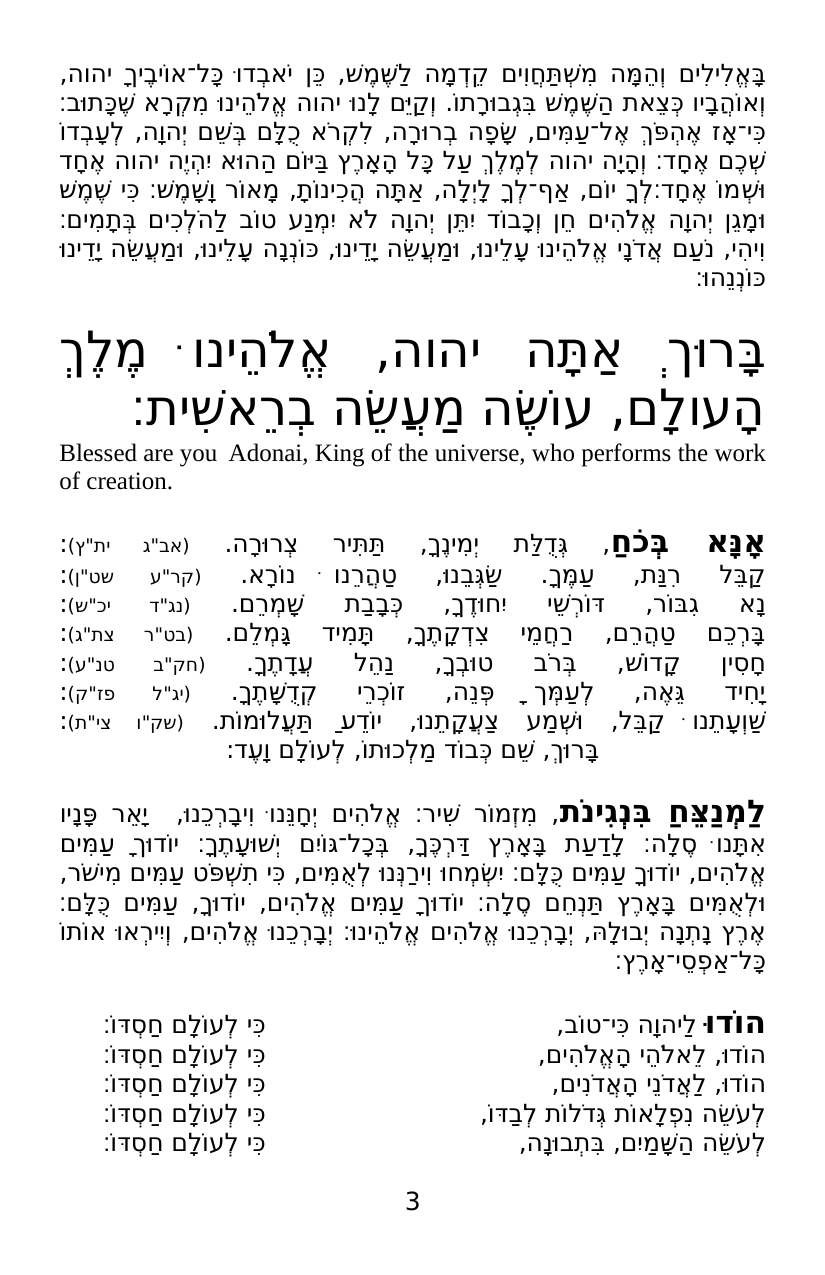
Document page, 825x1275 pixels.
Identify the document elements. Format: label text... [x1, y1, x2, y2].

text לַמְנַצֵּחַ בִּנְגִינֹת, מִזְמוֹר שִׁיר׃ אֱלֹהִים יְחָנֵּנוּ וִיבָרְכֵנוּ, יָאֵר פָּנָיו אִתָּנוּ סֶלָה׃ לָדַעַת בָּאָרֶץ דַּרְכֶּךָ, בְּכָל־גּוֹיִם יְשׁוּעָתֶךָ׃ יוֹדוּךָ עַמִּים אֱלֹהִים, יוֹדוּךָ עַמִּים כֻּלָּם׃ יִשְׂמְחוּ וִירַנְּנוּ לְאֻמִּים, כִּי תִשְׁפֹּט עַמִּים מִישֹׁר, וּלְאֻמִּים בָּאָרֶץ תַּנְחֵם סֶלָה׃ יוֹדוּךָ עַמִּים אֱלֹהִים, יוֹדוּךָ, עַמִּים כֻּלָּם׃ אֶרֶץ נָתְנָה יְבוּלָהּ, יְבָרְכֵנוּ אֱלֹהִים אֱלֹהֵינוּ׃ יְבָרְכֵנוּ אֱלֹהִים, וְיִירְאוּ אוֹתוֹ כָּל־אַפְסֵי־אָרֶץ׃ [59, 793, 766, 975]
text הוֹדוּ לַיהוָה כִּי־טוֹב, כִּי לְעוֹלָם חַסְדּוֹ׃ הוֹדוּ, לֵאלֹהֵי הָאֱלֹהִים, כִּי לְעוֹלָם חַסְדּוֹ׃ הוֹדוּ, לַאֲדֹנֵי הָאֲדֹנִים, כִּי לְעוֹלָם חַסְדּוֹ׃ לְעֹשֵׂה נִפְלָאוֹת גְּדֹלוֹת לְבַדּוֹ, כִּי לְעוֹלָם חַסְדּוֹ׃ לְעֹשֵׂה הַשָּׁמַיִם, בִּתְבוּנָה, כִּי לְעוֹלָם חַסְדּוֹ׃ [59, 1004, 766, 1157]
text Blessed are you Adonai, King of the universe, who performs the work of creation. [59, 438, 766, 495]
text אָנָּא בְּכֹחַ, גְּדֻלַּת יְמִינֶךָ, תַּתִּיר צְרוּרָה. (אב"ג ית"ץ): קַבֵּל רִנַּת, עַמֶּךָ. שַׂגְּבֵנוּ, טַהֲרֵנוּ נוֹרָא. (קר"ע שט"ן): נָא גִבּוֹר, דּוֹרְשֵׁי יִחוּדֶךָ, כְּבָבַת שָׁמְרֵם. (נג"ד יכ"ש): בָּרְכֵם טַהֲרֵם, רַחֲמֵי צִדְקָתֶךָ, תָּמִיד גָּמְלֵם. (בט"ר צת"ג): חָסִין קָדוֹשׁ, בְּרֹב טוּבְךָ, נַהֵל עֲדָתֶךָ. (חק"ב טנ"ע): יָחִיד גֵּאֶה, לְעַמְּךָ פְּנֵה, זוֹכְרֵי קְדֻשָּׁתֶךָ. (יג"ל פז"ק): שַׁוְעָתֵנוּ קַבֵּל, וּשְׁמַע צַעֲקָתֵנוּ, יוֹדֵעַ תַּעֲלוּמוֹת. (שק"ו צי"ת): בָּרוּךְ, שֵׁם כְּבוֹד מַלְכוּתוֹ, לְעוֹלָם וָעֶד: [59, 524, 766, 764]
text בָּאֱלִילִים וְהֵמָּה מִשְׁתַּחֲוִים קֵדְמָה לַשֶּׁמֶשׁ, כֵּן יֹאבְדוּ כָּל־אוֹיבֶיךָ יהוה, וְאוֹהֲבָיו כְּצֵאת הַשֶּׁמֶשׁ בִּגְבוּרָתוֹ. וְקַיֵּם לָנוּ יהוה אֱלֹהֵינוּ מִקְרָא שֶׁכָּתוּב׃ כִּי־אָז אֶהְפֹּךְ אֶל־עַמִּים, שָׂפָה בְרוּרָה, לִקְרֹא כֻלָּם בְּשֵׁם יְהוָה, לְעָבְדוֹ שְׁכֶם אֶחָד׃ וְהָיָה יהוה לְמֶלֶךְ עַל כָּל הָאָרֶץ בַּיּוֹם הַהוּא יִהְיֶה יהוה אֶחָד וּשְׁמוֹ אֶחָד׃לְךָ יוֹם, אַף־לְךָ לָיְלָה, אַתָּה הֲכִינוֹתָ, מָאוֹר וָשָׁמֶשׁ׃ כִּי שֶׁמֶשׁ וּמָגֵן יְהוָה אֱלֹהִים חֵן וְכָבוֹד יִתֵּן יְהוָה לֹא יִמְנַע טוֹב לַהֹלְכִים בְּתָמִים׃ וִיהִי, נֹעַם אֲדֹנָי אֱלֹהֵינוּ עָלֵינוּ, וּמַעֲשֵׂה יָדֵינוּ, כּוֹנְנָה עָלֵינוּ, וּמַעֲשֵׂה יָדֵינוּ כּוֹנְנֵהוּ׃ [59, 59, 766, 292]
text בָּרוּךְ אַתָּה יהוה, אֱלֹהֵינוּ מֶלֶךְ הָעולָם, עוֹשֶׂה מַעֲשֵׂה בְרֵאשִׁית׃ [59, 321, 766, 438]
